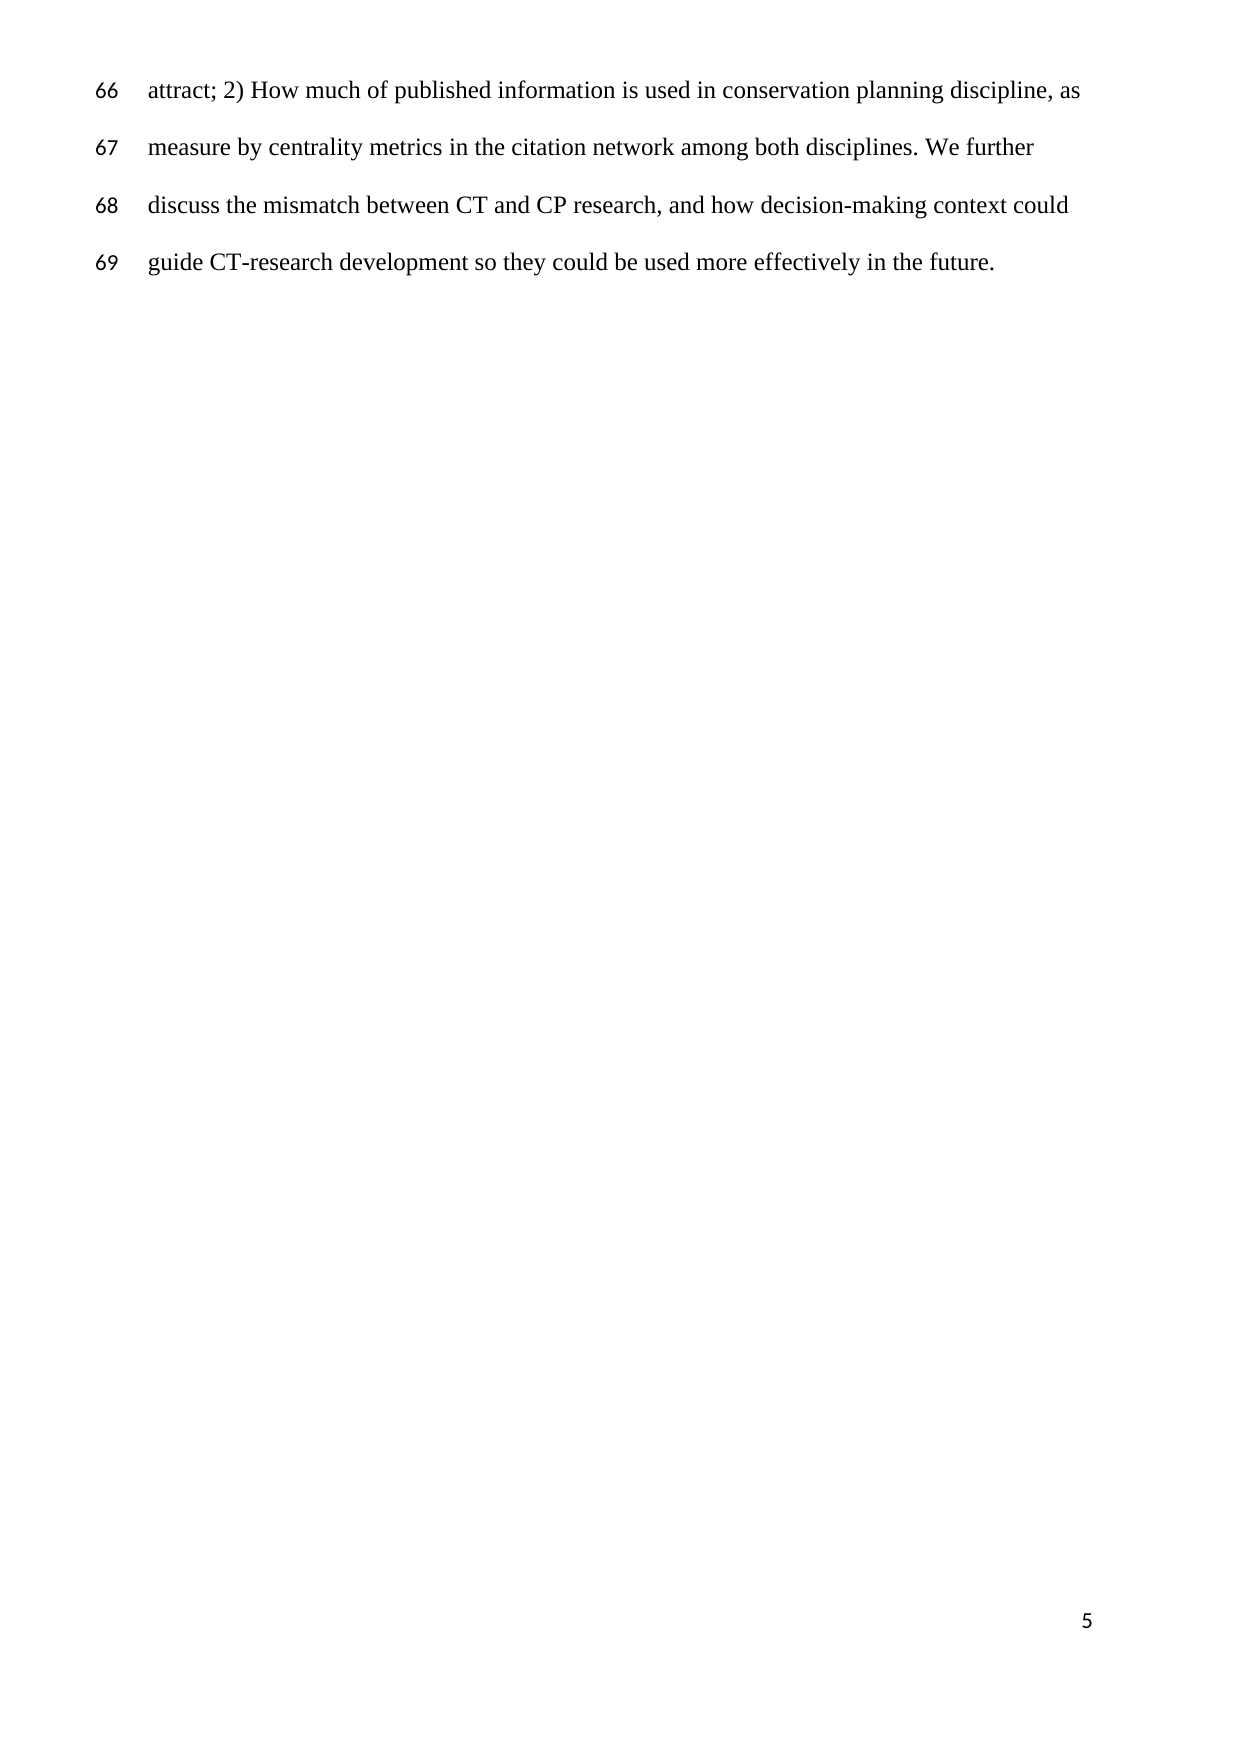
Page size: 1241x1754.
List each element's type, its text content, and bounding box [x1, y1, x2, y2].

text attract; 2) How much of published information is used in conservation planning discipline, as measure by centrality metrics in the citation network among both disciplines. We further discuss the mismatch between CT and CP research, and how decision-making context could guide CT-research development so they could be used more effectively in the future. [148, 75, 1093, 276]
